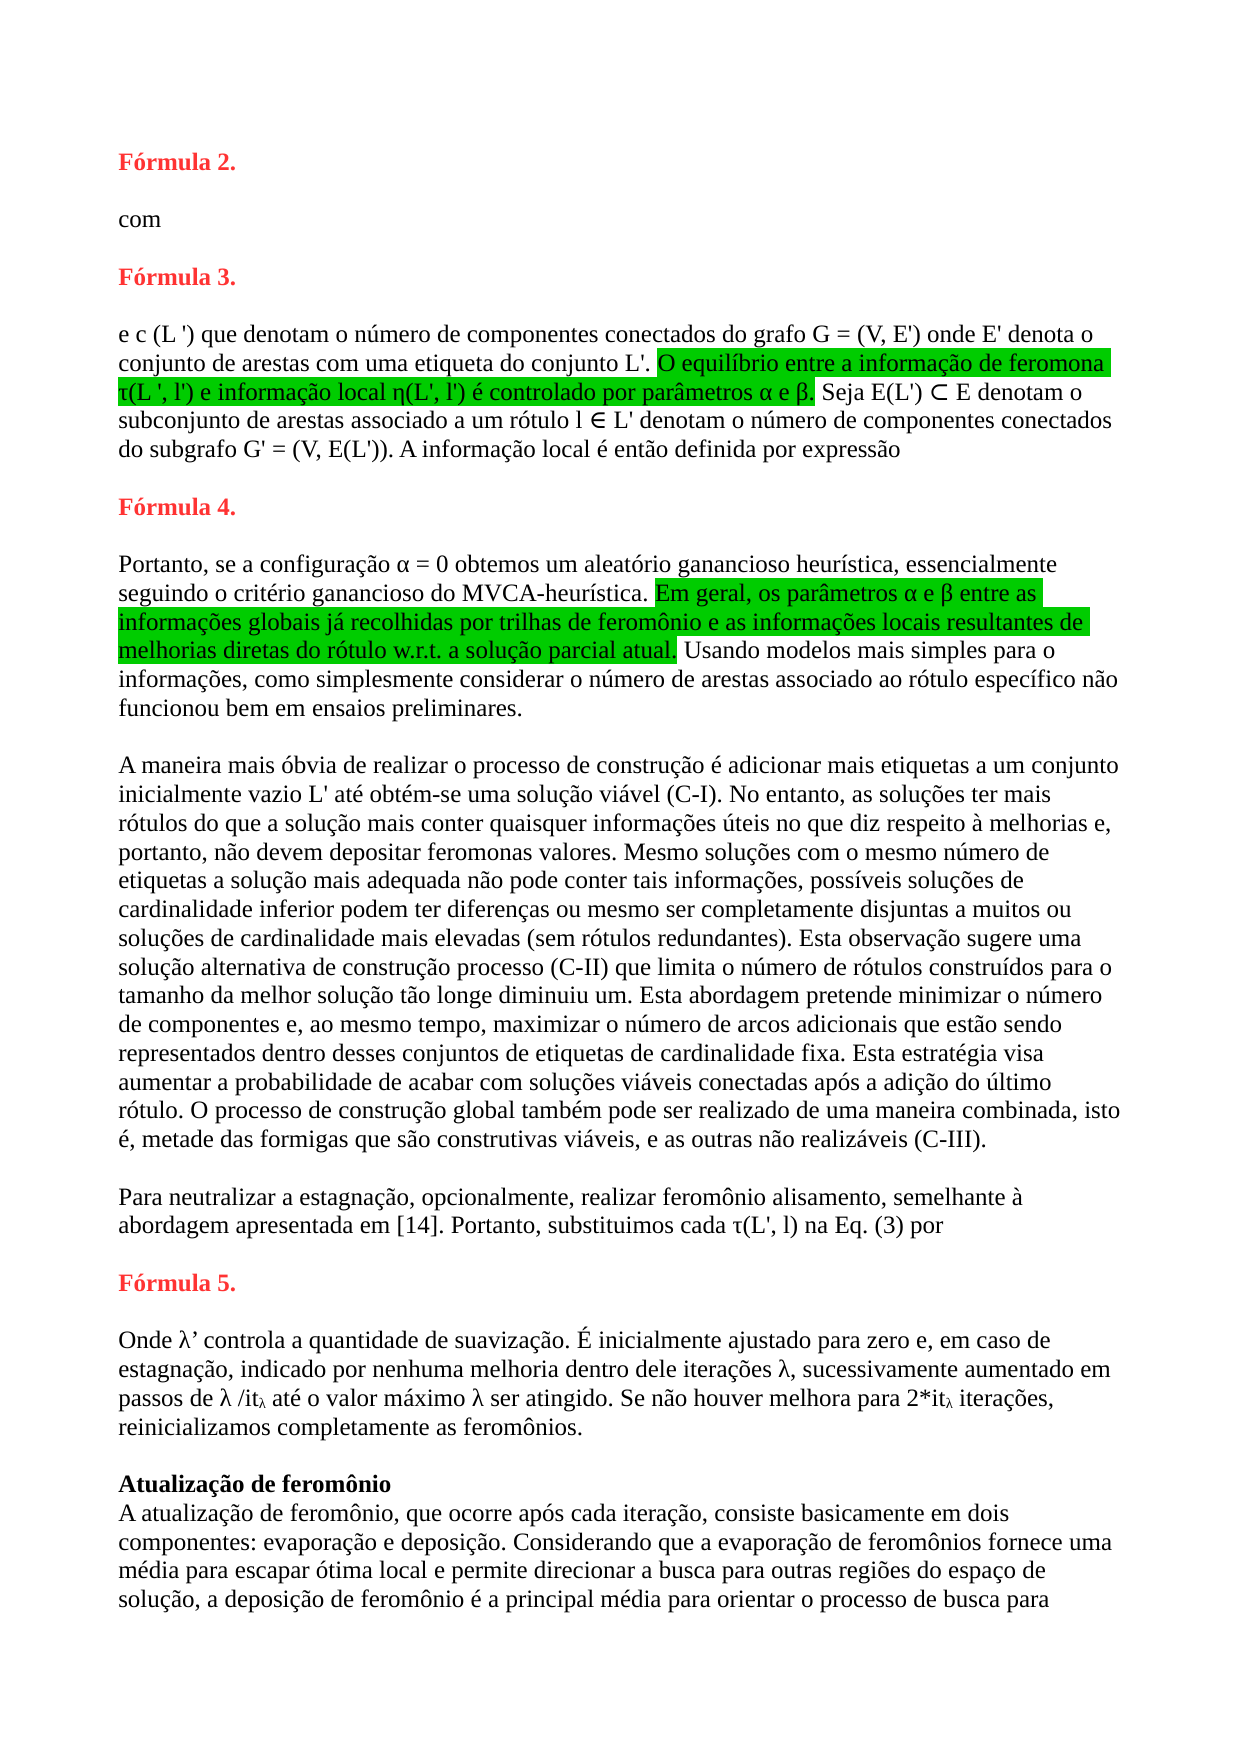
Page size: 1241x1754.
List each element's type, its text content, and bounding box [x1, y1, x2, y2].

text e c (L ') que denotam o número de componentes conectados do grafo G = (V, E') onde E' denota o conjunto de arestas com uma etiqueta do conjunto L'. O equilíbrio entre a informação de feromona τ(L ', l') e informação local η(L', l') é controlado por parâmetros α e β. Seja E(L') ⊂ E denotam o subconjunto de arestas associado a um rótulo l ∈ L' denotam o número de componentes conectados do subgrafo G' = (V, E(L')). A informação local é então definida por expressão [118, 319, 1122, 463]
text Fórmula 5. [118, 1268, 1122, 1297]
text Fórmula 2. [118, 147, 1122, 176]
text A maneira mais óbvia de realizar o processo de construção é adicionar mais etiquetas a um conjunto inicialmente vazio L' até obtém-se uma solução viável (C-I). No entanto, as soluções ter mais rótulos do que a solução mais conter quaisquer informações úteis no que diz respeito à melhorias e, portanto, não devem depositar feromonas valores. Mesmo soluções com o mesmo número de etiquetas a solução mais adequada não pode conter tais informações, possíveis soluções de cardinalidade inferior podem ter diferenças ou mesmo ser completamente disjuntas a muitos ou soluções de cardinalidade mais elevadas (sem rótulos redundantes). Esta observação sugere uma solução alternativa de construção processo (C-II) que limita o número de rótulos construídos para o tamanho da melhor solução tão longe diminuiu um. Esta abordagem pretende minimizar o número de componentes e, ao mesmo tempo, maximizar o número de arcos adicionais que estão sendo representados dentro desses conjuntos de etiquetas de cardinalidade fixa. Esta estratégia visa aumentar a probabilidade de acabar com soluções viáveis conectadas após a adição do último rótulo. O processo de construção global também pode ser realizado de uma maneira combinada, isto é, metade das formigas que são construtivas viáveis, e as outras não realizáveis (C-III). [118, 751, 1122, 1153]
text com [118, 204, 1122, 233]
text Portanto, se a configuração α = 0 obtemos um aleatório ganancioso heurística, essencialmente seguindo o critério ganancioso do MVCA-heurística. Em geral, os parâmetros α e β entre as informações globais já recolhidas por trilhas de feromônio e as informações locais resultantes de melhorias diretas do rótulo w.r.t. a solução parcial atual. Usando modelos mais simples para o informações, como simplesmente considerar o número de arestas associado ao rótulo específico não funcionou bem em ensaios preliminares. [118, 549, 1122, 722]
text Para neutralizar a estagnação, opcionalmente, realizar feromônio alisamento, semelhante à abordagem apresentada em [14]. Portanto, substituimos cada τ(L', l) na Eq. (3) por [118, 1182, 1122, 1239]
text Fórmula 3. [118, 262, 1122, 291]
text Onde λ’ controla a quantidade de suavização. É inicialmente ajustado para zero e, em caso de estagnação, indicado por nenhuma melhoria dentro dele iterações λ, sucessivamente aumentado em passos de λ /itλ até o valor máximo λ ser atingido. Se não houver melhora para 2*itλ iterações, reinicializamos completamente as feromônios. [118, 1326, 1122, 1441]
text A atualização de feromônio, que ocorre após cada iteração, consiste basicamente em dois componentes: evaporação e deposição. Considerando que a evaporação de feromônios fornece uma média para escapar ótima local e permite direcionar a busca para outras regiões do espaço de solução, a deposição de feromônio é a principal média para orientar o processo de busca para [118, 1498, 1122, 1613]
text Atualização de feromônio [118, 1469, 1122, 1498]
text Fórmula 4. [118, 492, 1122, 521]
